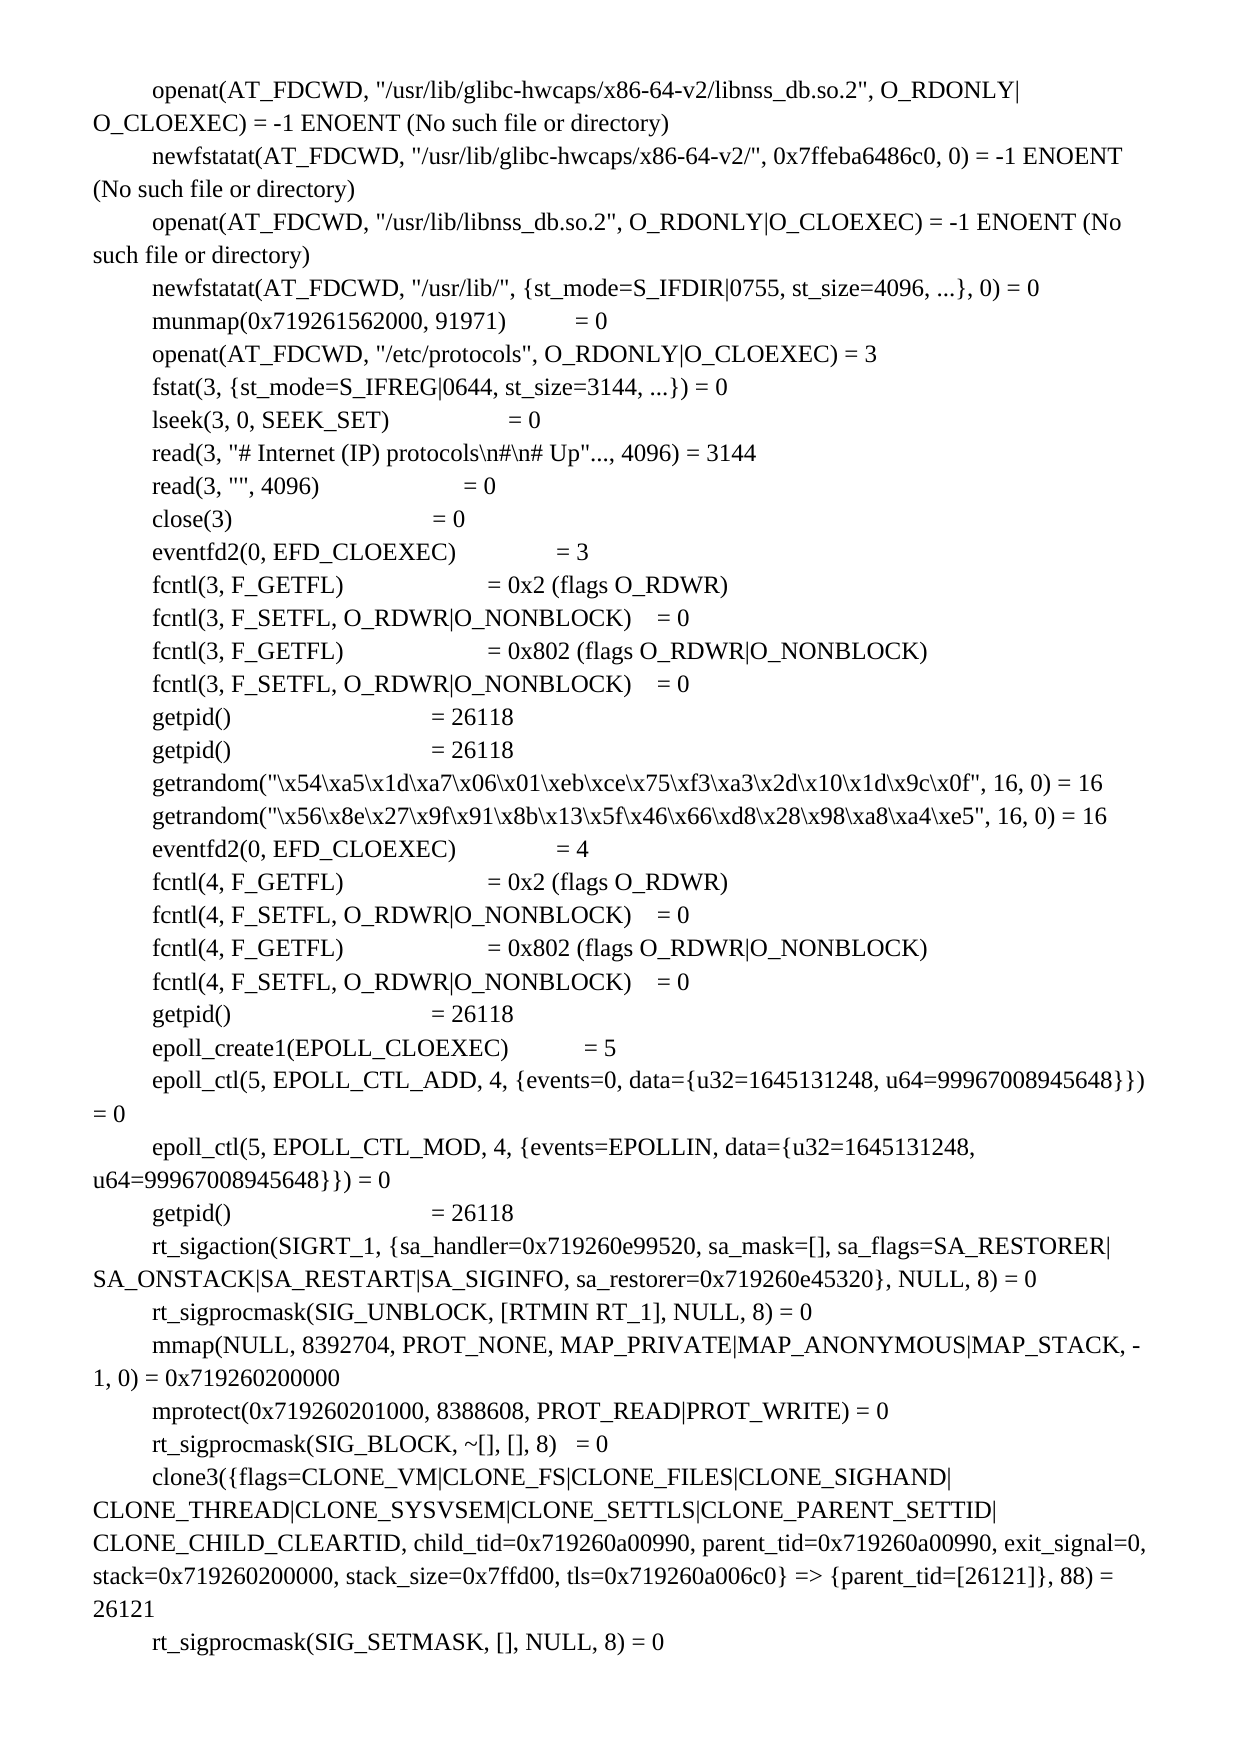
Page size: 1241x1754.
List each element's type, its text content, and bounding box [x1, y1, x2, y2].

text fcntl(4, F_SETFL, O_RDWR|O_NONBLOCK) = 0 [93, 967, 1147, 995]
text rt_sigprocmask(SIG_UNBLOCK, [RTMIN RT_1], NULL, 8) = 0 [93, 1297, 1147, 1326]
text mmap(NULL, 8392704, PROT_NONE, MAP_PRIVATE|MAP_ANONYMOUS|MAP_STACK, -1, 0) = 0x719260200000 [93, 1330, 1147, 1392]
text openat(AT_FDCWD, "/usr/lib/glibc-hwcaps/x86-64-v2/libnss_db.so.2", O_RDONLY|O_CLOEXEC) = -1 ENOENT (No such file or directory) [93, 75, 1147, 137]
text read(3, "", 4096) = 0 [93, 471, 1147, 500]
text fcntl(3, F_SETFL, O_RDWR|O_NONBLOCK) = 0 [93, 669, 1147, 698]
text fcntl(3, F_SETFL, O_RDWR|O_NONBLOCK) = 0 [93, 603, 1147, 632]
text newfstatat(AT_FDCWD, "/usr/lib/glibc-hwcaps/x86-64-v2/", 0x7ffeba6486c0, 0) = -1 ENOENT (No such file or directory) [93, 141, 1147, 203]
text getpid() = 26118 [93, 1198, 1147, 1226]
text getpid() = 26118 [93, 735, 1147, 764]
text openat(AT_FDCWD, "/usr/lib/libnss_db.so.2", O_RDONLY|O_CLOEXEC) = -1 ENOENT (No such file or directory) [93, 207, 1147, 269]
text fcntl(3, F_GETFL) = 0x802 (flags O_RDWR|O_NONBLOCK) [93, 636, 1147, 665]
text rt_sigprocmask(SIG_BLOCK, ~[], [], 8) = 0 [93, 1429, 1147, 1458]
text getrandom("\x54\xa5\x1d\xa7\x06\x01\xeb\xce\x75\xf3\xa3\x2d\x10\x1d\x9c\x0f", 16, 0) = 16 [93, 768, 1147, 797]
text getpid() = 26118 [93, 999, 1147, 1028]
text fstat(3, {st_mode=S_IFREG|0644, st_size=3144, ...}) = 0 [93, 372, 1147, 401]
text clone3({flags=CLONE_VM|CLONE_FS|CLONE_FILES|CLONE_SIGHAND|CLONE_THREAD|CLONE_SYSVSEM|CLONE_SETTLS|CLONE_PARENT_SETTID|CLONE_CHILD_CLEARTID, child_tid=0x719260a00990, parent_tid=0x719260a00990, exit_signal=0, stack=0x719260200000, stack_size=0x7ffd00, tls=0x719260a006c0} => {parent_tid=[26121]}, 88) = 26121 [93, 1462, 1147, 1623]
text fcntl(3, F_GETFL) = 0x2 (flags O_RDWR) [93, 570, 1147, 599]
text getrandom("\x56\x8e\x27\x9f\x91\x8b\x13\x5f\x46\x66\xd8\x28\x98\xa8\xa4\xe5", 16, 0) = 16 [93, 801, 1147, 830]
text epoll_create1(EPOLL_CLOEXEC) = 5 [93, 1033, 1147, 1061]
text munmap(0x719261562000, 91971) = 0 [93, 306, 1147, 335]
text fcntl(4, F_SETFL, O_RDWR|O_NONBLOCK) = 0 [93, 901, 1147, 929]
text eventfd2(0, EFD_CLOEXEC) = 4 [93, 834, 1147, 863]
text close(3) = 0 [93, 504, 1147, 533]
text rt_sigprocmask(SIG_SETMASK, [], NULL, 8) = 0 [93, 1627, 1147, 1656]
text newfstatat(AT_FDCWD, "/usr/lib/", {st_mode=S_IFDIR|0755, st_size=4096, ...}, 0) = 0 [93, 273, 1147, 302]
text getpid() = 26118 [93, 702, 1147, 731]
text openat(AT_FDCWD, "/etc/protocols", O_RDONLY|O_CLOEXEC) = 3 [93, 339, 1147, 368]
text mprotect(0x719260201000, 8388608, PROT_READ|PROT_WRITE) = 0 [93, 1396, 1147, 1424]
text read(3, "# Internet (IP) protocols\n#\n# Up"..., 4096) = 3144 [93, 438, 1147, 467]
text fcntl(4, F_GETFL) = 0x2 (flags O_RDWR) [93, 867, 1147, 896]
text eventfd2(0, EFD_CLOEXEC) = 3 [93, 537, 1147, 566]
text rt_sigaction(SIGRT_1, {sa_handler=0x719260e99520, sa_mask=[], sa_flags=SA_RESTORER|SA_ONSTACK|SA_RESTART|SA_SIGINFO, sa_restorer=0x719260e45320}, NULL, 8) = 0 [93, 1231, 1147, 1292]
text epoll_ctl(5, EPOLL_CTL_ADD, 4, {events=0, data={u32=1645131248, u64=99967008945648}}) = 0 [93, 1066, 1147, 1127]
text fcntl(4, F_GETFL) = 0x802 (flags O_RDWR|O_NONBLOCK) [93, 933, 1147, 962]
text lseek(3, 0, SEEK_SET) = 0 [93, 405, 1147, 434]
text epoll_ctl(5, EPOLL_CTL_MOD, 4, {events=EPOLLIN, data={u32=1645131248, u64=99967008945648}}) = 0 [93, 1132, 1147, 1193]
